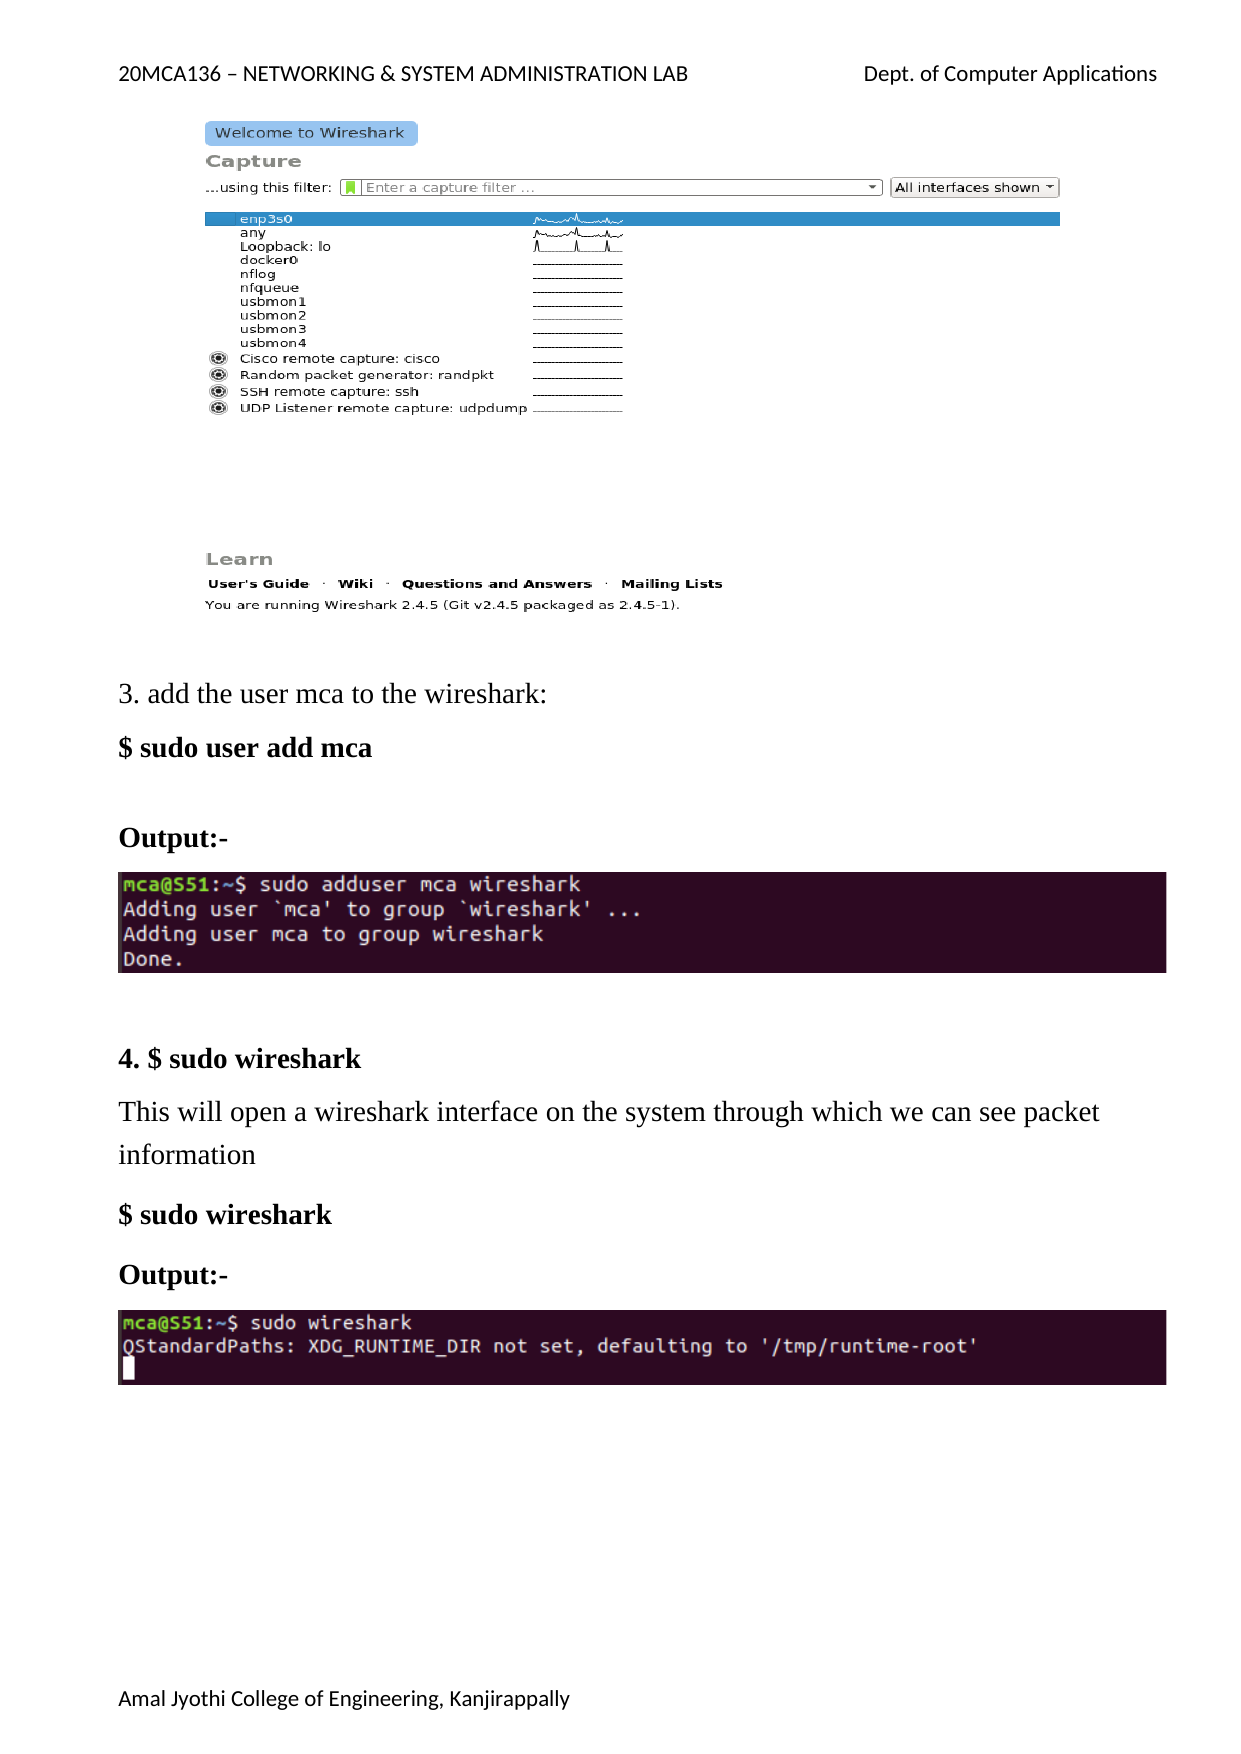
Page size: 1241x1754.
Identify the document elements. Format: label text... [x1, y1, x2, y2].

text Output:- [118, 1257, 1167, 1291]
picture [118, 103, 1167, 628]
picture [118, 1310, 1167, 1385]
text Output:- [118, 820, 1167, 853]
text $ sudo user add mca [118, 730, 1167, 763]
text $ sudo wireshark [118, 1197, 1167, 1231]
text 4. $ sudo wireshark [118, 1041, 1167, 1075]
text This will open a wireshark interface on the system through which we can see packet information [118, 1094, 1167, 1171]
text 3. add the user mca to the wireshark: [118, 677, 1167, 710]
picture [118, 872, 1167, 973]
